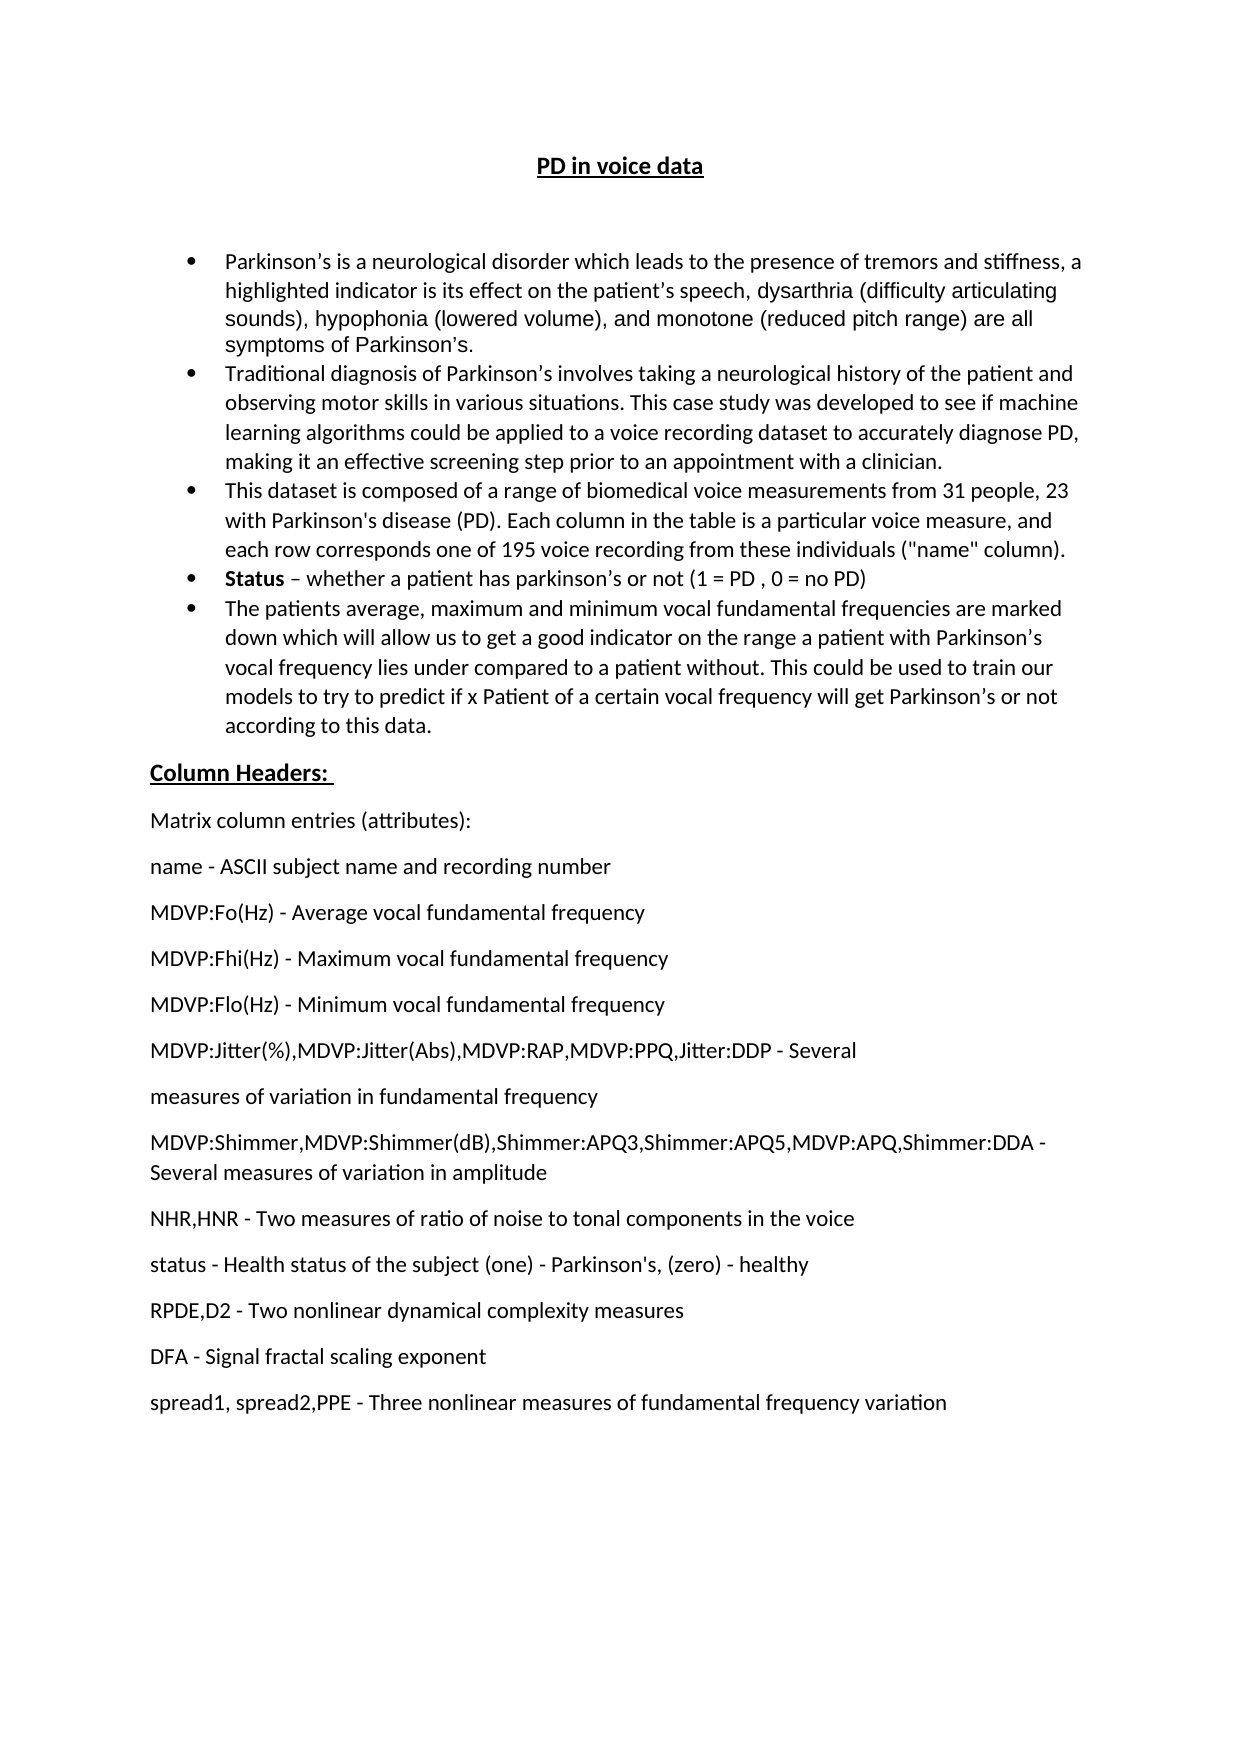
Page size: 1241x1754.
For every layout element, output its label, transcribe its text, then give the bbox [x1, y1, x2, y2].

text PD in voice data [150, 150, 1090, 181]
text Column Headers: [150, 757, 1090, 788]
text MDVP:Shimmer,MDVP:Shimmer(dB),Shimmer:APQ3,Shimmer:APQ5,MDVP:APQ,Shimmer:DDA - Several measures of variation in amplitude [150, 1128, 1090, 1186]
list Traditional diagnosis of Parkinson’s involves taking a neurological history of the patient and observing motor skills in various situations. This case study was developed to see if machine learning algorithms could be applied to a voice recording dataset to accurately diagnose PD, making it an effective screening step prior to an appointment with a clinician. [187, 359, 1090, 475]
text measures of variation in fundamental frequency [150, 1082, 1090, 1110]
text name - ASCII subject name and recording number [150, 852, 1090, 880]
text status - Health status of the subject (one) - Parkinson's, (zero) - healthy [150, 1250, 1090, 1278]
list Parkinson’s is a neurological disorder which leads to the presence of tremors and stiffness, a highlighted indicator is its effect on the patient’s speech, dysarthria (difficulty articulating sounds), hypophonia (lowered volume), and monotone (reduced pitch range) are all symptoms of Parkinson’s. [187, 247, 1090, 358]
list This dataset is composed of a range of biomedical voice measurements from 31 people, 23 with Parkinson's disease (PD). Each column in the table is a particular voice measure, and each row corresponds one of 195 voice recording from these individuals ("name" column). [187, 476, 1090, 563]
list The patients average, maximum and minimum vocal fundamental frequencies are marked down which will allow us to get a good indicator on the range a patient with Parkinson’s vocal frequency lies under compared to a patient without. This could be used to train our models to try to predict if x Patient of a certain vocal frequency will get Parkinson’s or not according to this data. [187, 594, 1090, 739]
text Matrix column entries (attributes): [150, 806, 1090, 834]
text MDVP:Flo(Hz) - Minimum vocal fundamental frequency [150, 990, 1090, 1018]
text NHR,HNR - Two measures of ratio of noise to tonal components in the voice [150, 1204, 1090, 1232]
text MDVP:Fo(Hz) - Average vocal fundamental frequency [150, 898, 1090, 926]
text spread1, spread2,PPE - Three nonlinear measures of fundamental frequency variation [150, 1388, 1090, 1416]
text RPDE,D2 - Two nonlinear dynamical complexity measures [150, 1296, 1090, 1324]
text DFA - Signal fractal scaling exponent [150, 1342, 1090, 1370]
list Status – whether a patient has parkinson’s or not (1 = PD , 0 = no PD) [187, 564, 1090, 592]
text MDVP:Fhi(Hz) - Maximum vocal fundamental frequency [150, 944, 1090, 972]
text MDVP:Jitter(%),MDVP:Jitter(Abs),MDVP:RAP,MDVP:PPQ,Jitter:DDP - Several [150, 1036, 1090, 1064]
